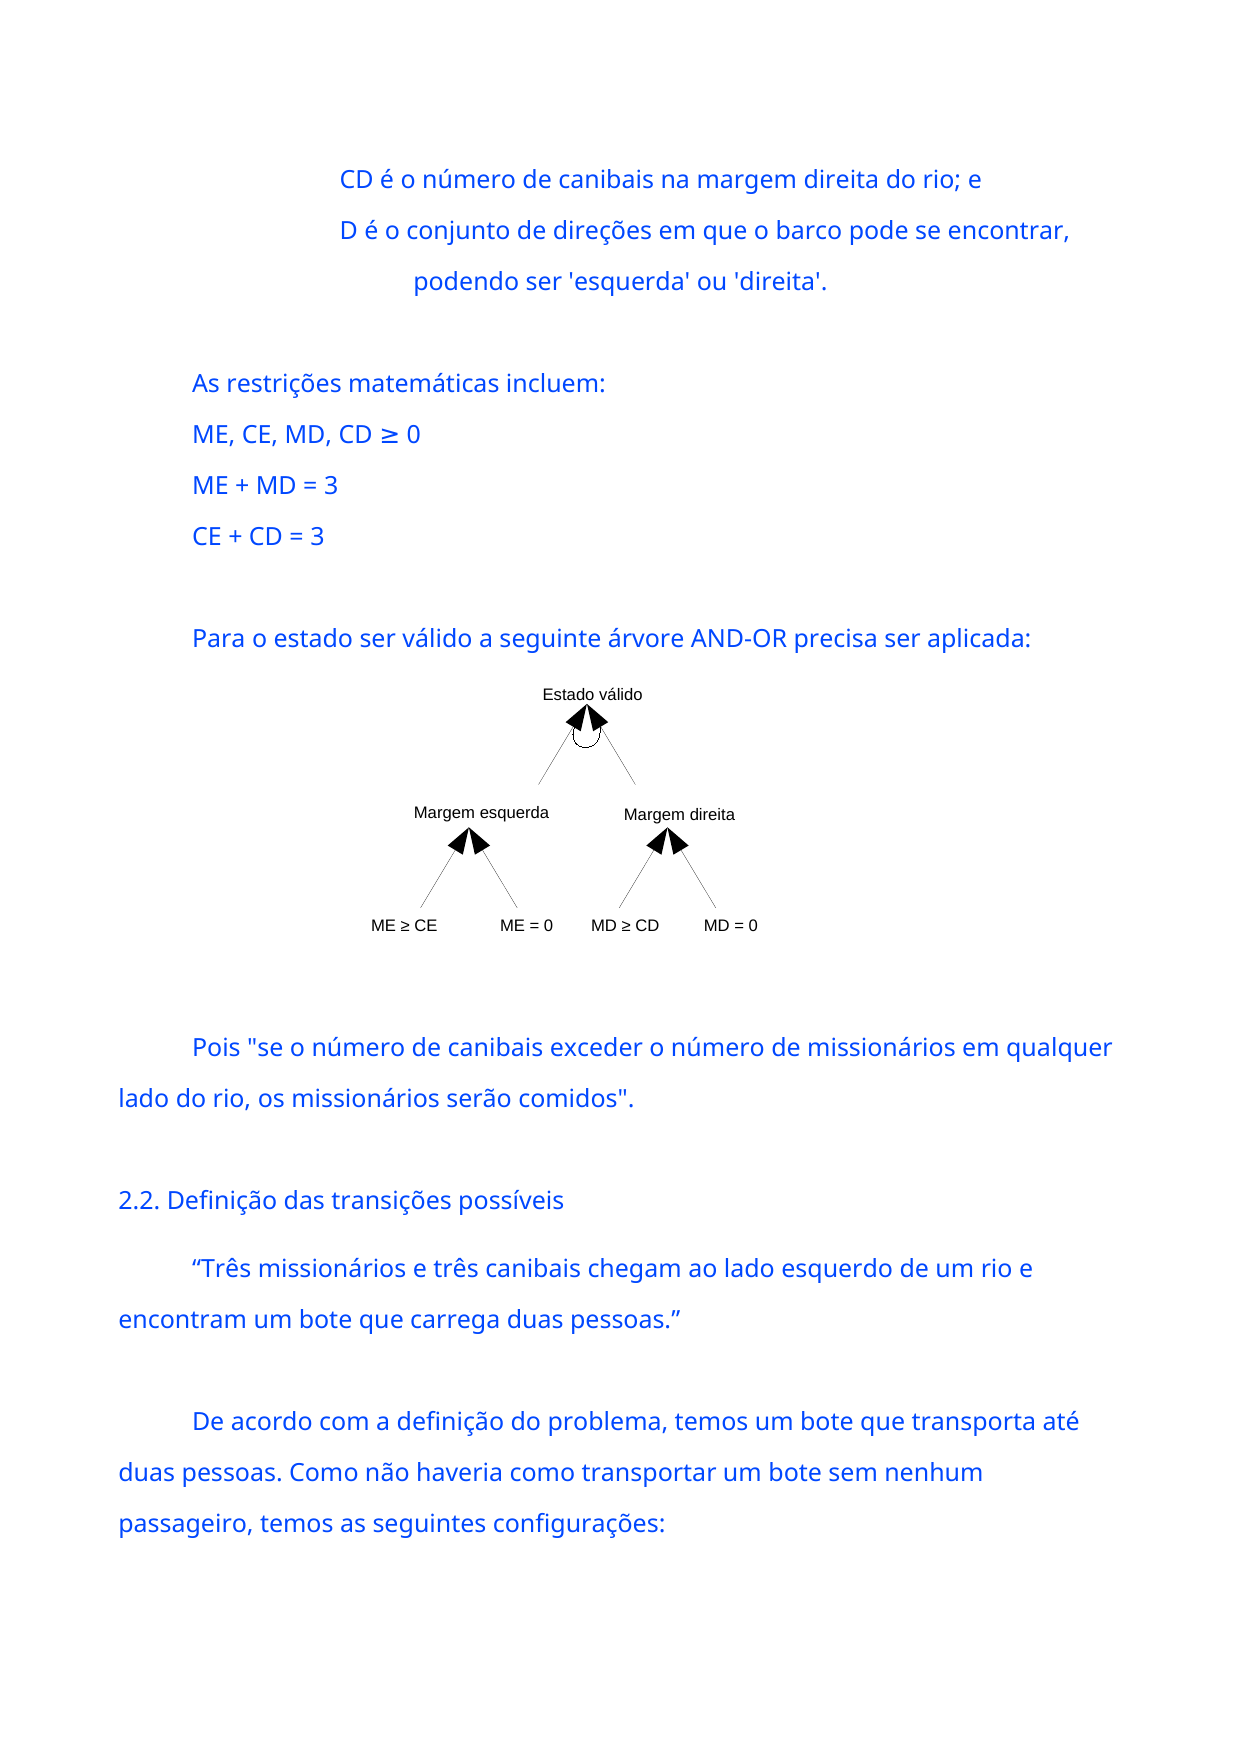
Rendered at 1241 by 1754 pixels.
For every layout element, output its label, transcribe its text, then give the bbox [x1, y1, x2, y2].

text 2.2. Definição das transições possíveis [118, 1182, 1122, 1217]
text ME + MD = 3 [118, 467, 1122, 502]
text Pois "se o número de canibais exceder o número de missionários em qualquer lado do rio, os missionários serão comidos". [118, 1029, 1122, 1114]
text CD é o número de canibais na margem direita do rio; e [118, 161, 1122, 195]
text As restrições matemáticas incluem: [118, 365, 1122, 399]
text ME, CE, MD, CD ≥ 0 [118, 416, 1122, 451]
text CE + CD = 3 [118, 518, 1122, 553]
text podendo ser 'esquerda' ou 'direita'. [118, 263, 1122, 297]
text D é o conjunto de direções em que o barco pode se encontrar, [118, 212, 1122, 246]
text “Três missionários e três canibais chegam ao lado esquerdo de um rio e encontram um bote que carrega duas pessoas.” [118, 1251, 1122, 1336]
text De acordo com a definição do problema, temos um bote que transporta até duas pessoas. Como não haveria como transportar um bote sem nenhum passageiro, temos as seguintes configurações: [118, 1404, 1122, 1540]
text Para o estado ser válido a seguinte árvore AND-OR precisa ser aplicada: [118, 621, 1122, 655]
